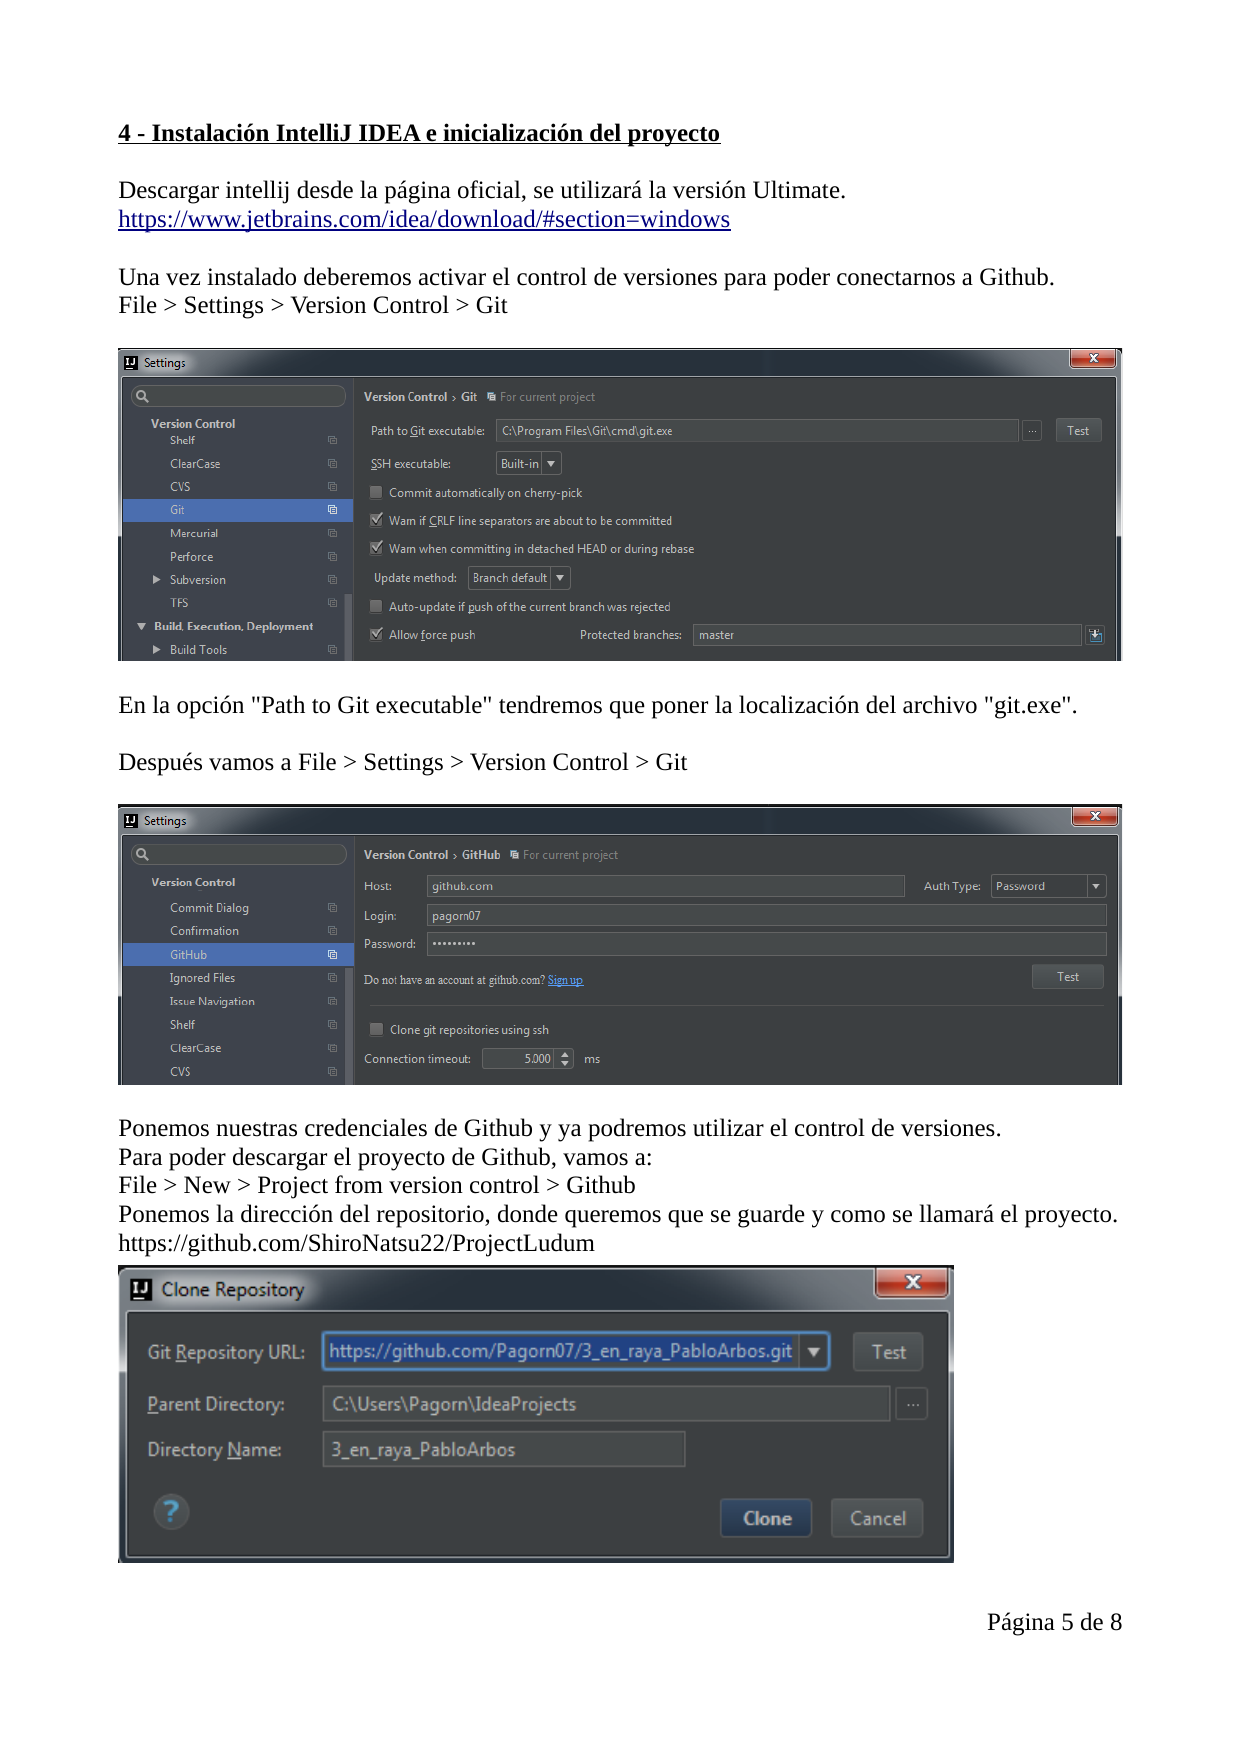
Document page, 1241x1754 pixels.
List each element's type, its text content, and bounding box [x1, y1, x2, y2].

text Una vez instalado deberemos activar el control de versiones para poder conectarnos a Github. [118, 262, 1122, 291]
picture [118, 1265, 954, 1563]
text File > Settings > Version Control > Git [118, 291, 1122, 319]
text https://github.com/ShiroNatsu22/ProjectLudum [118, 1228, 1122, 1257]
text Después vamos a File > Settings > Version Control > Git [118, 747, 1122, 776]
text File > New > Project from version control > Github [118, 1171, 1122, 1199]
picture [118, 804, 1123, 1085]
text 4 - Instalación IntelliJ IDEA e inicialización del proyecto [118, 118, 1122, 147]
picture [118, 348, 1123, 661]
text Ponemos nuestras credenciales de Github y ya podremos utilizar el control de versiones. [118, 1113, 1122, 1142]
text Para poder descargar el proyecto de Github, vamos a: [118, 1142, 1122, 1171]
text https://www.jetbrains.com/idea/download/#section=windows [118, 204, 1122, 233]
text Descargar intellij desde la página oficial, se utilizará la versión Ultimate. [118, 176, 1122, 204]
text En la opción "Path to Git executable" tendremos que poner la localización del archivo "git.exe". [118, 690, 1122, 718]
text Ponemos la dirección del repositorio, donde queremos que se guarde y como se llamará el proyecto. [118, 1199, 1122, 1228]
